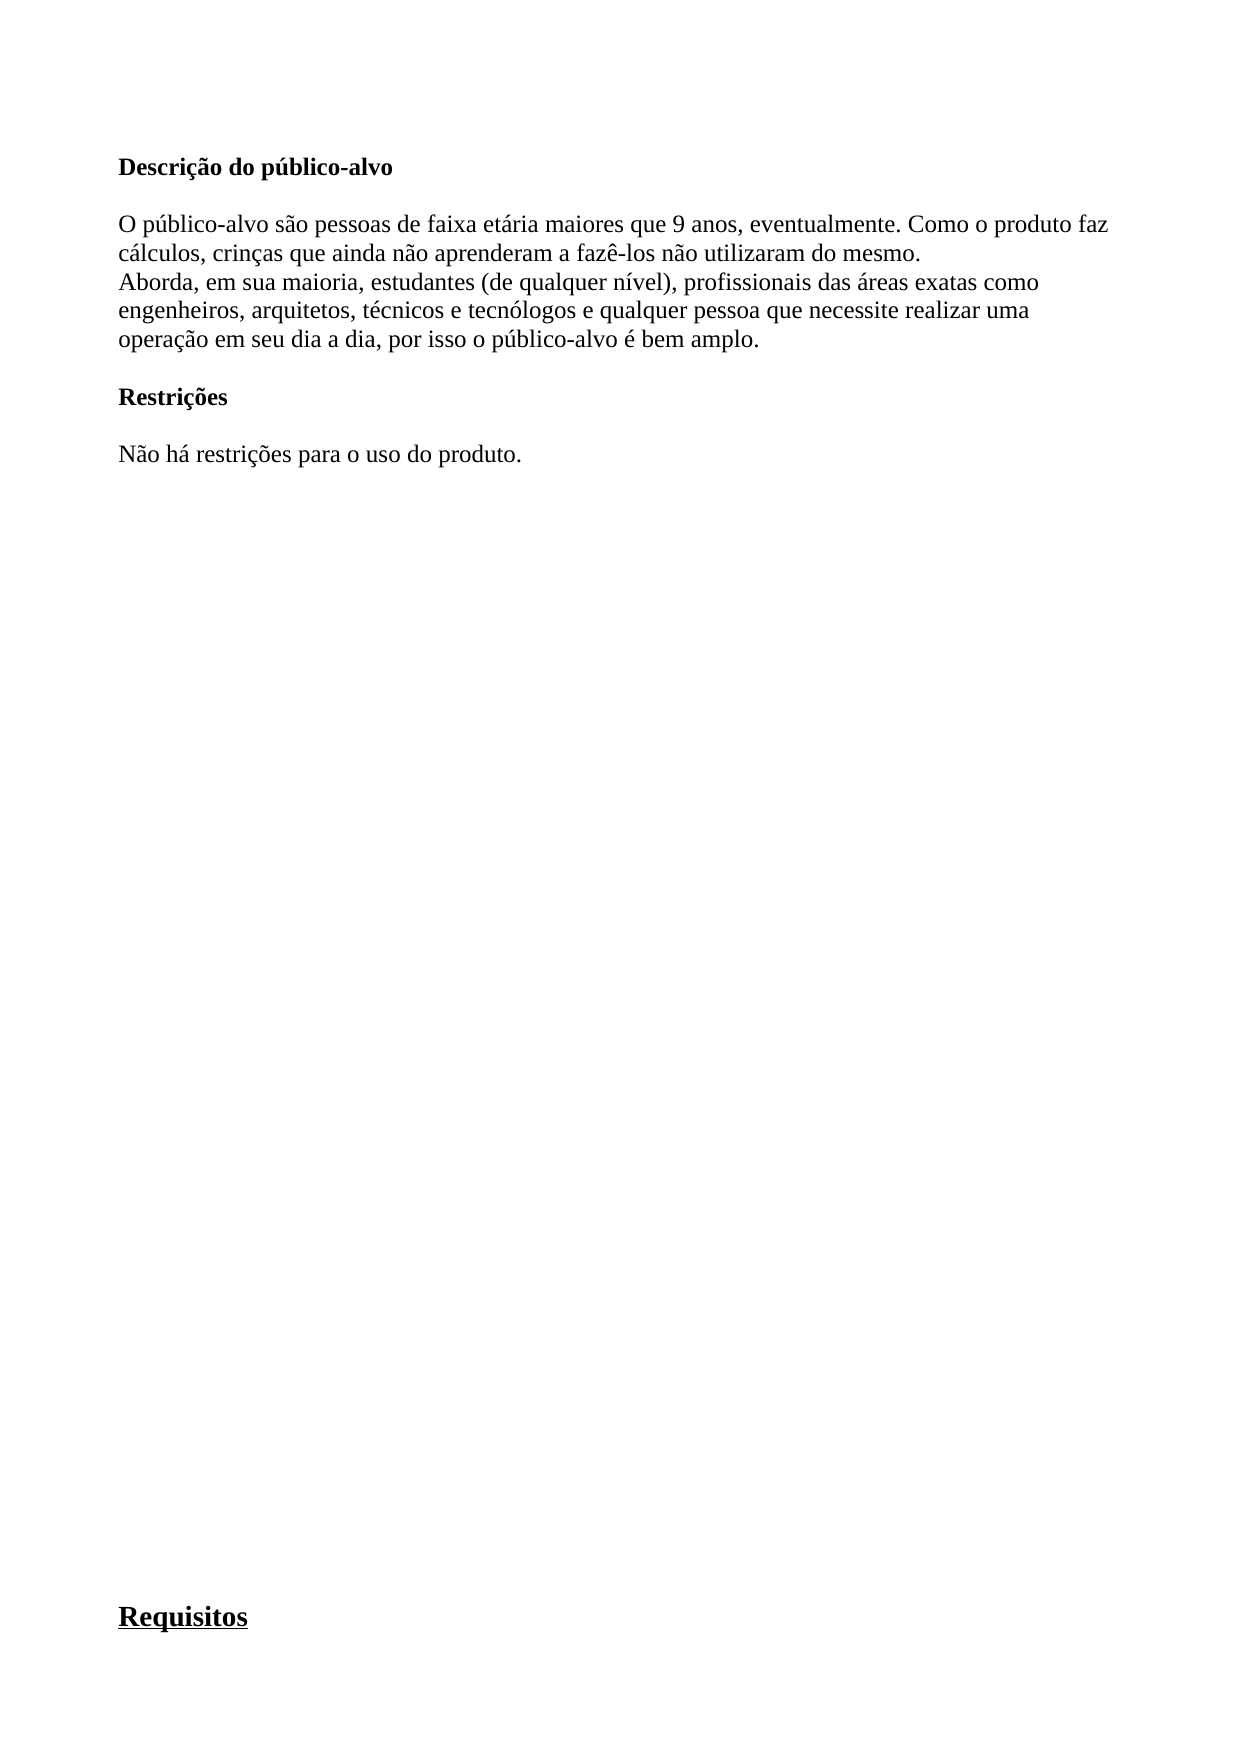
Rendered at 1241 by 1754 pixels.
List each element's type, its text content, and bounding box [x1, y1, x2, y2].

text Restrições [118, 382, 1122, 410]
text Descrição do público-alvo [118, 152, 1122, 180]
text Aborda, em sua maioria, estudantes (de qualquer nível), profissionais das áreas exatas como engenheiros, arquitetos, técnicos e tecnólogos e qualquer pessoa que necessite realizar uma operação em seu dia a dia, por isso o público-alvo é bem amplo. [118, 267, 1122, 353]
text Não há restrições para o uso do produto. [118, 439, 1122, 468]
text Requisitos [118, 1599, 1122, 1632]
text O público-alvo são pessoas de faixa etária maiores que 9 anos, eventualmente. Como o produto faz cálculos, crinças que ainda não aprenderam a fazê-los não utilizaram do mesmo. [118, 209, 1122, 267]
